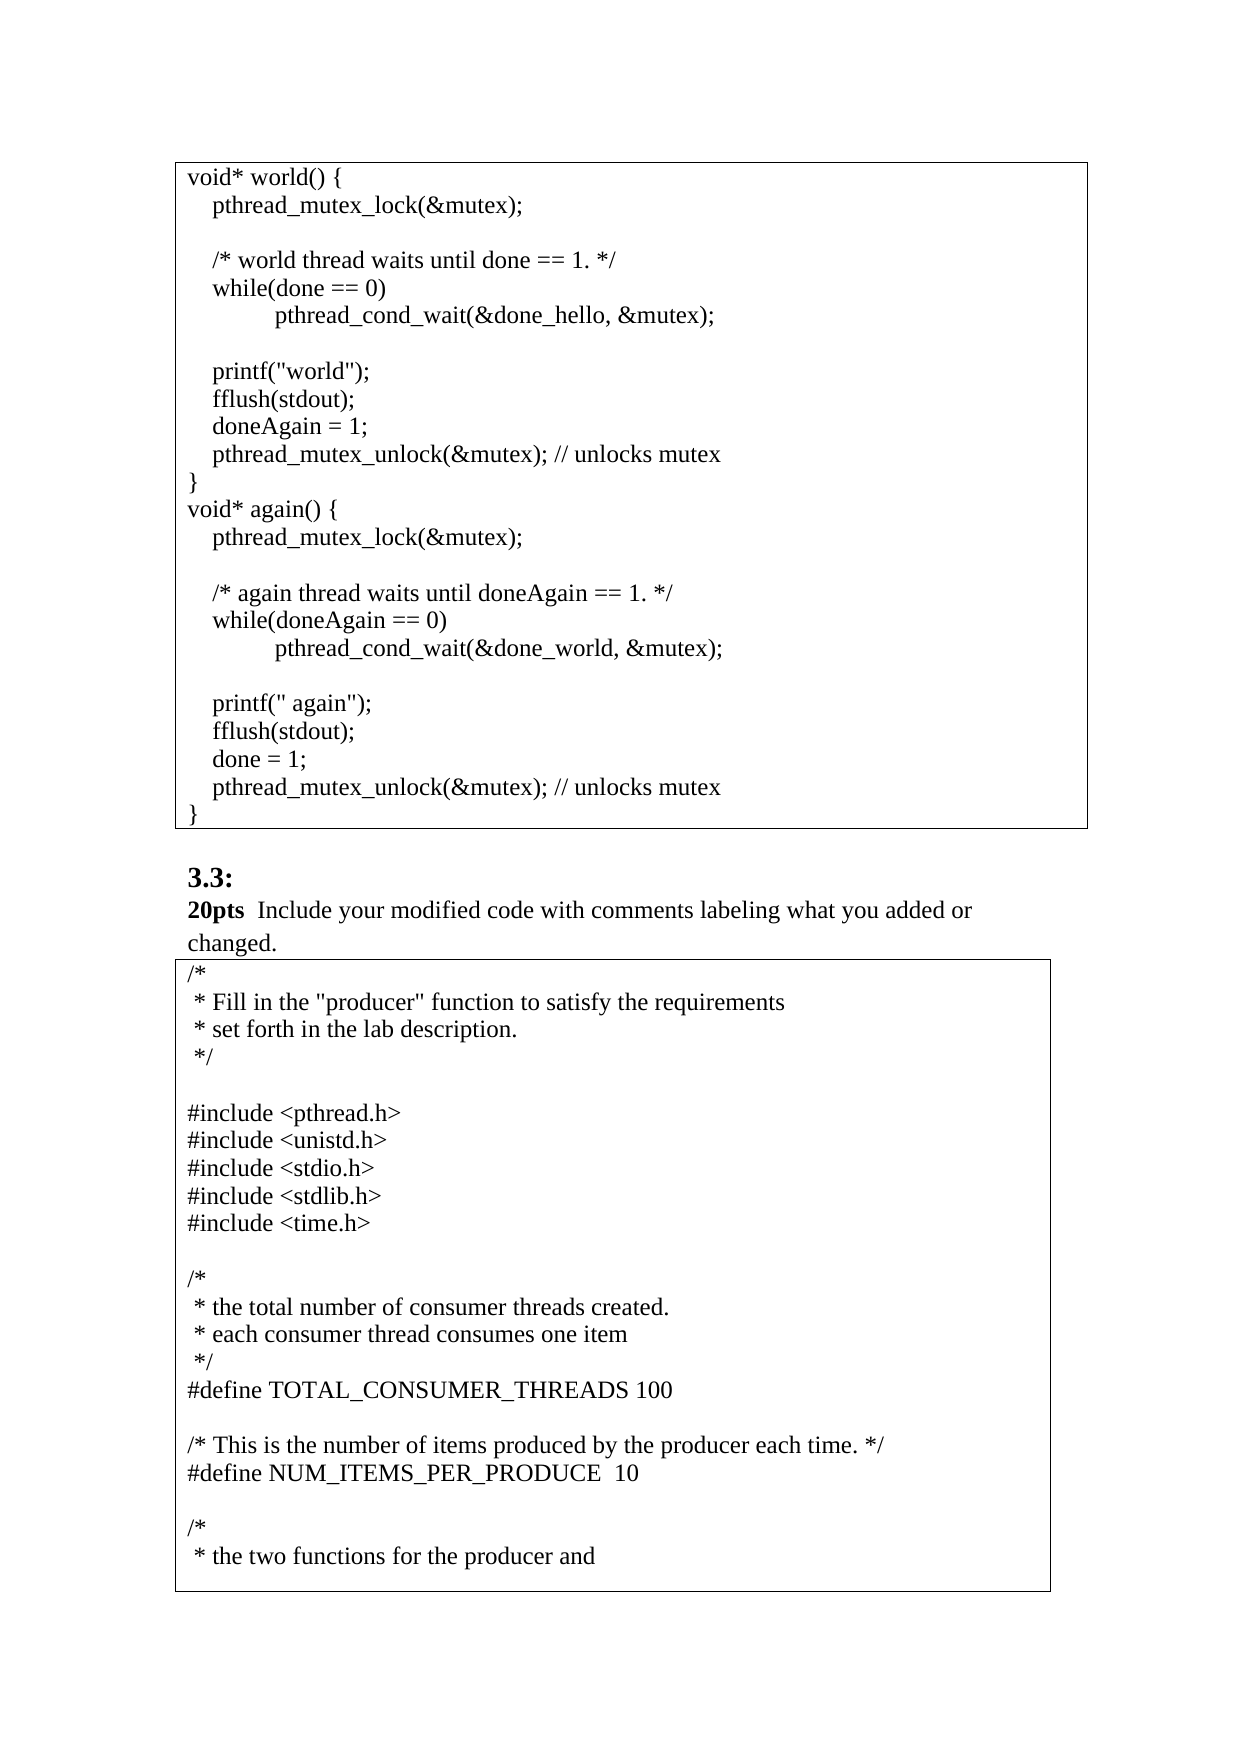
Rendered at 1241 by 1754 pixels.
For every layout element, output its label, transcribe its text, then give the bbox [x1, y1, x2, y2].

text 20pts Include your modified code with comments labeling what you added or changed. [187, 894, 1053, 959]
table_header /* * Fill in the "producer" function to satisfy the requirements * set forth in the lab description. */ #include <pthread.h> #include <unistd.h> #include <stdio.h> #include <stdlib.h> #include <time.h> /* * the total number of consumer threads created. * each consumer thread consumes one item */ #define TOTAL_CONSUMER_THREADS 100 /* This is the number of items produced by the producer each time. */ #define NUM_ITEMS_PER_PRODUCE 10 /* * the two functions for the producer and [176, 960, 1050, 1591]
table_header void* world() { pthread_mutex_lock(&mutex); /* world thread waits until done == 1. */ while(done == 0) pthread_cond_wait(&done_hello, &mutex); printf("world"); fflush(stdout); doneAgain = 1; pthread_mutex_unlock(&mutex); // unlocks mutex } void* again() { pthread_mutex_lock(&mutex); /* again thread waits until doneAgain == 1. */ while(doneAgain == 0) pthread_cond_wait(&done_world, &mutex); printf(" again"); fflush(stdout); done = 1; pthread_mutex_unlock(&mutex); // unlocks mutex } [176, 163, 1087, 828]
text 3.3: [187, 862, 1053, 894]
